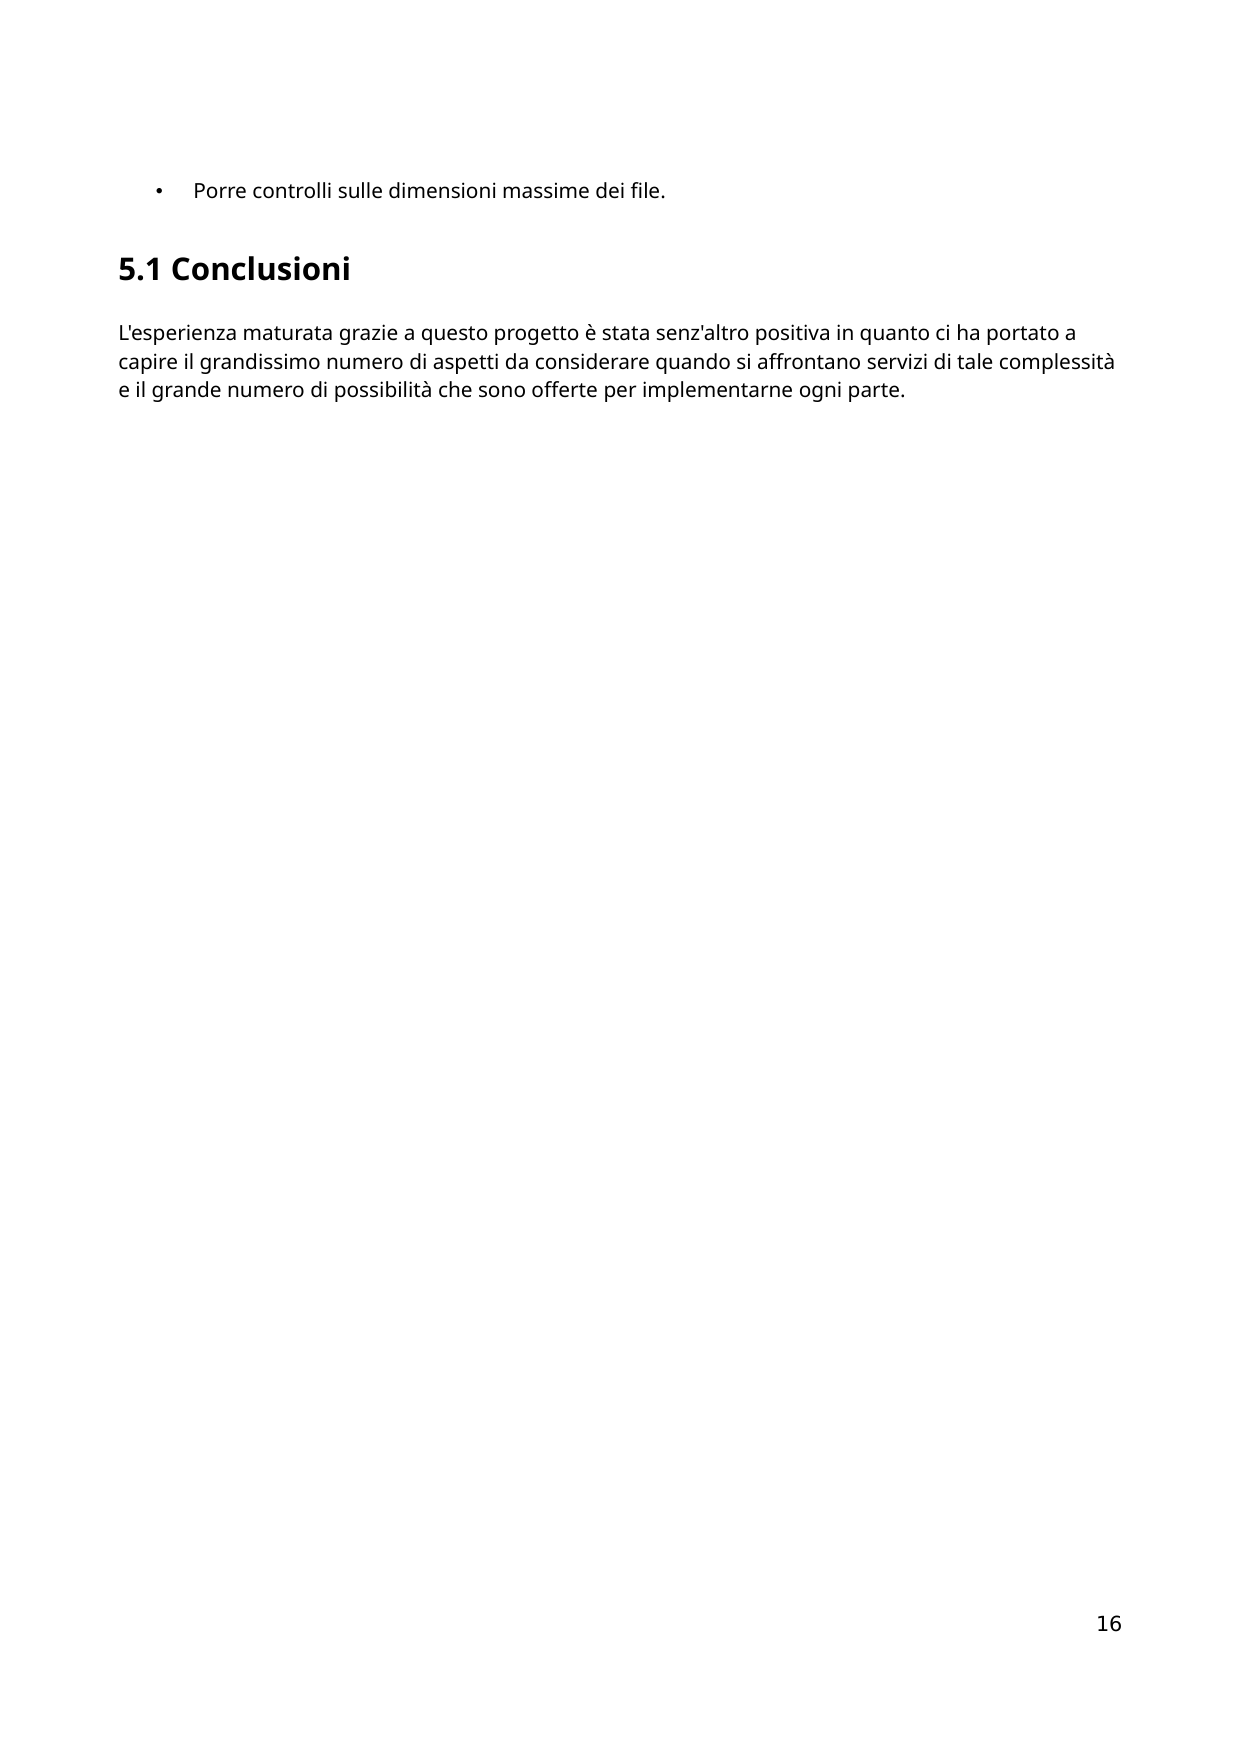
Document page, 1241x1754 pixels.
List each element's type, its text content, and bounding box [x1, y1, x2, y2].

list Porre controlli sulle dimensioni massime dei file. [156, 176, 1122, 205]
text L'esperienza maturata grazie a questo progetto è stata senz'altro positiva in quanto ci ha portato a capire il grandissimo numero di aspetti da considerare quando si affrontano servizi di tale complessità e il grande numero di possibilità che sono offerte per implementarne ogni parte. [118, 318, 1122, 404]
text 5.1 Conclusioni [118, 247, 1122, 290]
